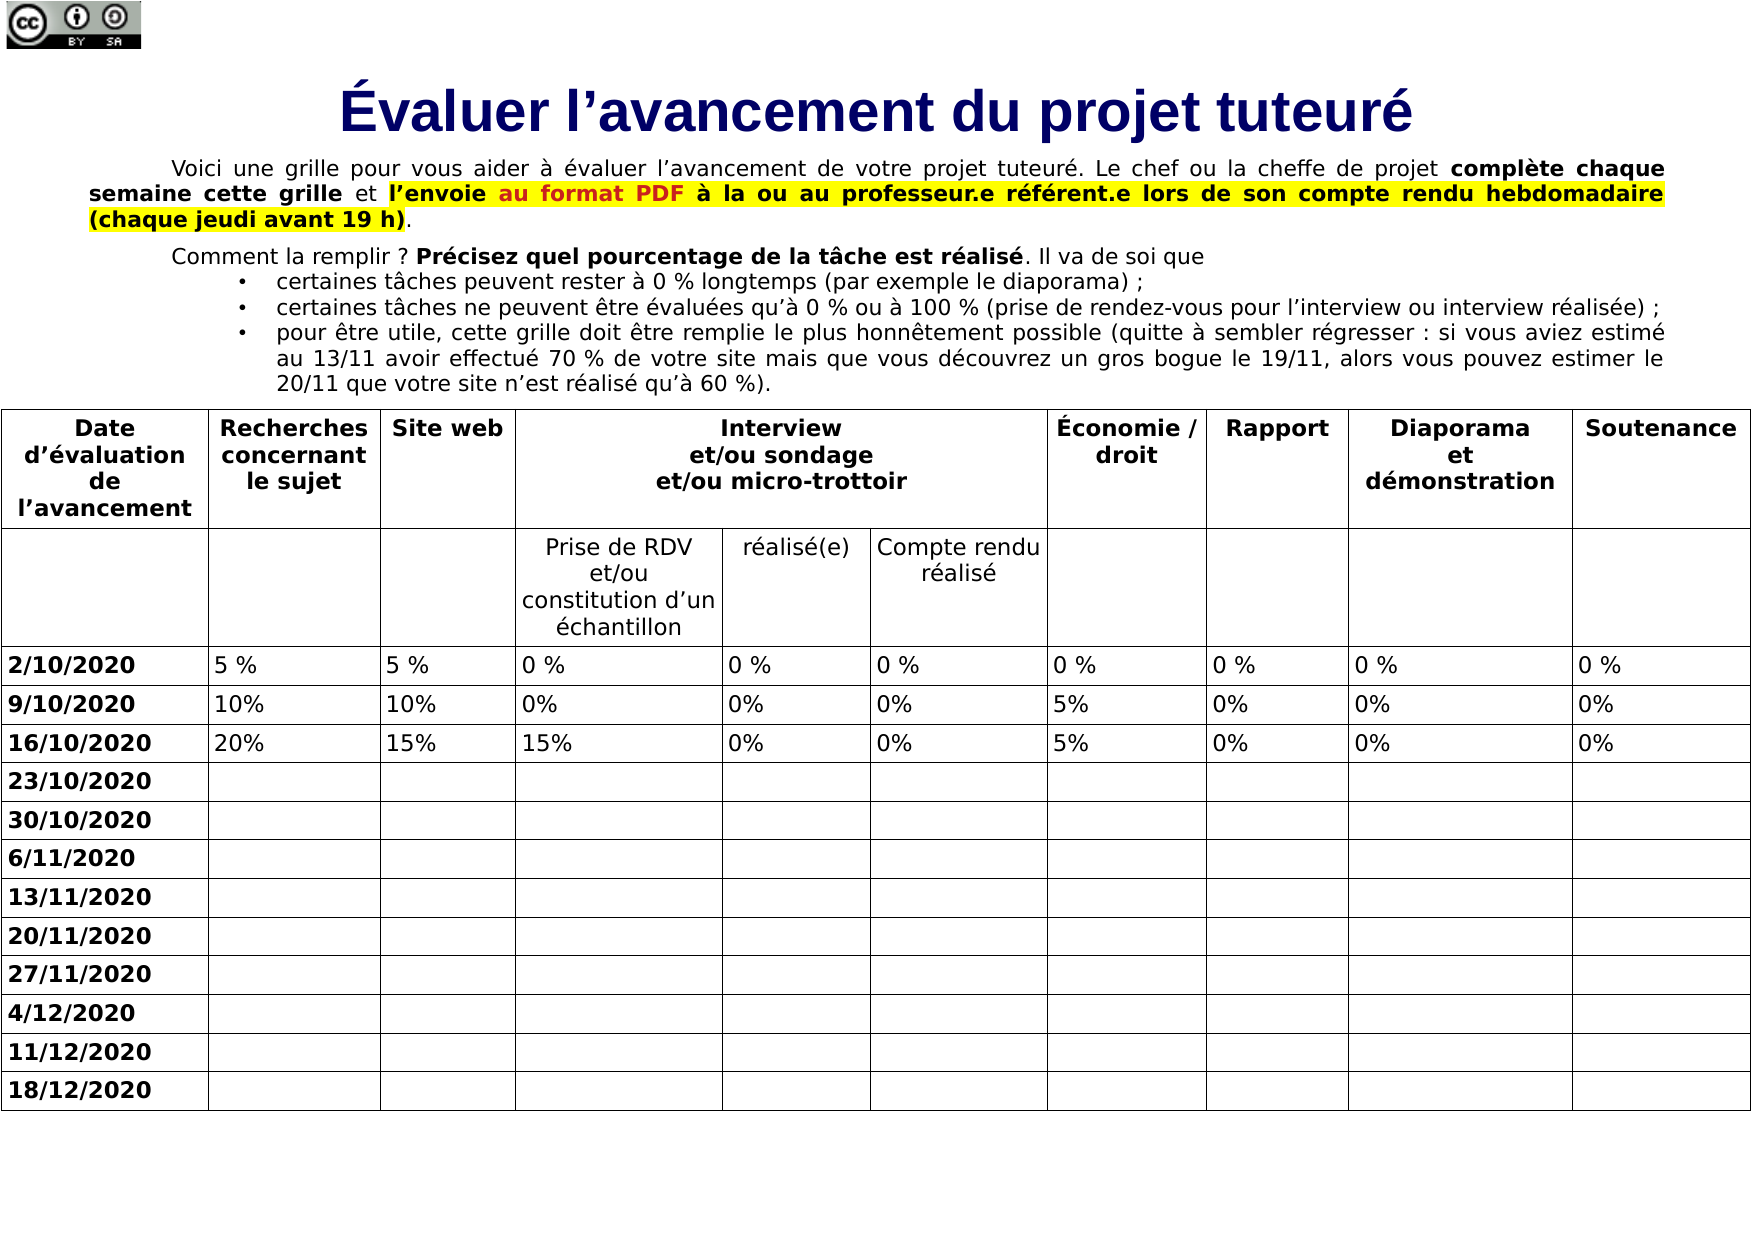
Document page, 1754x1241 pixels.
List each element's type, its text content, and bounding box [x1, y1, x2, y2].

table_cell [723, 956, 870, 994]
table_cell [871, 1072, 1047, 1110]
table_cell [1349, 802, 1572, 839]
table_cell [209, 763, 380, 801]
table_cell [1207, 879, 1348, 917]
table_cell [1573, 802, 1750, 839]
table_cell [723, 879, 870, 917]
table_cell [871, 879, 1047, 917]
table_cell [871, 1034, 1047, 1071]
table_cell [1573, 529, 1750, 646]
table_cell [723, 1072, 870, 1110]
table_cell 15% [381, 725, 515, 762]
table_cell [1207, 529, 1348, 646]
table_cell [871, 763, 1047, 801]
table_cell [723, 763, 870, 801]
table_cell [723, 995, 870, 1033]
table_cell [381, 840, 515, 878]
table_cell [516, 1072, 722, 1110]
table_cell [1349, 995, 1572, 1033]
table_cell 0% [1207, 725, 1348, 762]
table_cell réalisé(e) [723, 529, 870, 646]
table_cell 5% [1048, 725, 1206, 762]
table_cell [516, 840, 722, 878]
table_cell 0 % [516, 647, 722, 685]
table_header Économie / droit [1048, 410, 1206, 527]
list certaines tâches peuvent rester à 0 % longtemps (par exemple le diaporama) ; [238, 269, 1665, 295]
table_header Interview et/ou sondage et/ou micro-trottoir [516, 410, 1047, 527]
subtitle Évaluer l’avancement du projet tuteuré [88, 77, 1665, 144]
table_cell 0% [1573, 725, 1750, 762]
table_cell [1048, 879, 1206, 917]
table_cell [1573, 995, 1750, 1033]
table_cell [209, 956, 380, 994]
table_cell [516, 802, 722, 839]
table_cell [1048, 802, 1206, 839]
table_cell 0% [1207, 686, 1348, 723]
table_cell [2, 529, 208, 646]
table_cell [1349, 1072, 1572, 1110]
table_cell 20% [209, 725, 380, 762]
table_header Rapport [1207, 410, 1348, 527]
table_cell [1048, 840, 1206, 878]
table_cell [1048, 1072, 1206, 1110]
table_cell 23/10/2020 [2, 763, 208, 801]
table_cell [1048, 995, 1206, 1033]
table_cell [1573, 918, 1750, 955]
table_cell [381, 1072, 515, 1110]
table_cell 0% [1349, 686, 1572, 723]
table_cell [723, 802, 870, 839]
table_cell [1207, 918, 1348, 955]
table_cell [1349, 918, 1572, 955]
table_cell [381, 918, 515, 955]
table_cell [209, 995, 380, 1033]
table_cell [1349, 763, 1572, 801]
table_cell [1349, 529, 1572, 646]
table_cell [381, 529, 515, 646]
table_cell 0% [1573, 686, 1750, 723]
table_cell [723, 840, 870, 878]
table_cell [1349, 879, 1572, 917]
table_header Soutenance [1573, 410, 1750, 527]
table_cell [516, 763, 722, 801]
table_cell 15% [516, 725, 722, 762]
table_cell [723, 1034, 870, 1071]
table_cell [209, 802, 380, 839]
table_cell 20/11/2020 [2, 918, 208, 955]
table_cell [1048, 763, 1206, 801]
table_cell 5% [1048, 686, 1206, 723]
table_cell [1207, 956, 1348, 994]
table_cell [1048, 1034, 1206, 1071]
table_cell 6/11/2020 [2, 840, 208, 878]
table_cell [1573, 763, 1750, 801]
table_cell [1349, 956, 1572, 994]
table_cell [1048, 956, 1206, 994]
table_cell [1048, 918, 1206, 955]
list pour être utile, cette grille doit être remplie le plus honnêtement possible (quitte à sembler régresser : si vous aviez estimé au 13/11 avoir effectué 70 % de votre site mais que vous découvrez un gros bogue le 19/11, alors vous pouvez estimer le 20/11 que votre site n’est réalisé qu’à 60 %). [238, 321, 1665, 397]
table_cell [516, 918, 722, 955]
table_cell [516, 995, 722, 1033]
table_cell [209, 1034, 380, 1071]
table_header Date d’évaluation de l’avancement [2, 410, 208, 527]
table_cell 0 % [1349, 647, 1572, 685]
table_cell [516, 1034, 722, 1071]
table_cell [1048, 529, 1206, 646]
table_cell [871, 995, 1047, 1033]
table_cell 0% [723, 686, 870, 723]
table_cell [381, 763, 515, 801]
table_cell [209, 879, 380, 917]
table_cell [381, 802, 515, 839]
table_cell [381, 879, 515, 917]
table_cell [209, 1072, 380, 1110]
table_cell [1573, 1072, 1750, 1110]
table_cell [209, 529, 380, 646]
table_cell [871, 956, 1047, 994]
table_cell 16/10/2020 [2, 725, 208, 762]
table_cell 27/11/2020 [2, 956, 208, 994]
table_cell [1207, 1034, 1348, 1071]
table_header Recherches concernant le sujet [209, 410, 380, 527]
table_cell [381, 1034, 515, 1071]
table_cell [871, 918, 1047, 955]
table_cell [209, 918, 380, 955]
list certaines tâches ne peuvent être évaluées qu’à 0 % ou à 100 % (prise de rendez-vous pour l’interview ou interview réalisée) ; [238, 295, 1665, 321]
table_cell [516, 956, 722, 994]
table_cell [1349, 1034, 1572, 1071]
table_header Site web [381, 410, 515, 527]
table_cell 13/11/2020 [2, 879, 208, 917]
table_cell 2/10/2020 [2, 647, 208, 685]
table_cell 0 % [871, 647, 1047, 685]
table_cell [1207, 995, 1348, 1033]
table_cell 0 % [1573, 647, 1750, 685]
table_cell [1573, 840, 1750, 878]
table_cell 0 % [1207, 647, 1348, 685]
table_cell 5 % [209, 647, 380, 685]
table_header Diaporama et démonstration [1349, 410, 1572, 527]
table_cell [381, 956, 515, 994]
table_cell 10% [209, 686, 380, 723]
table_cell 0% [871, 725, 1047, 762]
table_cell [209, 840, 380, 878]
table_cell 0 % [1048, 647, 1206, 685]
table_cell 0% [723, 725, 870, 762]
table_cell 5 % [381, 647, 515, 685]
table_cell 0% [1349, 725, 1572, 762]
table_cell 0 % [723, 647, 870, 685]
table_cell 9/10/2020 [2, 686, 208, 723]
table_cell 0% [516, 686, 722, 723]
table_cell 0% [871, 686, 1047, 723]
table_cell [1573, 879, 1750, 917]
table_cell [1207, 840, 1348, 878]
text Comment la remplir ? Précisez quel pourcentage de la tâche est réalisé. Il va de soi que [88, 244, 1665, 269]
table_cell [1349, 840, 1572, 878]
table_cell 10% [381, 686, 515, 723]
table_cell [1573, 1034, 1750, 1071]
table_cell 4/12/2020 [2, 995, 208, 1033]
table_cell [1207, 763, 1348, 801]
text Voici une grille pour vous aider à évaluer l’avancement de votre projet tuteuré. Le chef ou la cheffe de projet complète chaque semaine cette grille et l’envoie au format PDF à la ou au professeur.e référent.e lors de son compte rendu hebdomadaire (chaque jeudi avant 19 h). [88, 156, 1665, 232]
table_cell [1207, 1072, 1348, 1110]
table_cell Compte rendu réalisé [871, 529, 1047, 646]
table_cell [516, 879, 722, 917]
table_cell [381, 995, 515, 1033]
table_cell [723, 918, 870, 955]
table_cell Prise de RDV et/ou constitution d’un échantillon [516, 529, 722, 646]
table_cell 18/12/2020 [2, 1072, 208, 1110]
table_cell 11/12/2020 [2, 1034, 208, 1071]
table_cell [871, 802, 1047, 839]
table_cell 30/10/2020 [2, 802, 208, 839]
table_cell [1573, 956, 1750, 994]
table_cell [1207, 802, 1348, 839]
table_cell [871, 840, 1047, 878]
